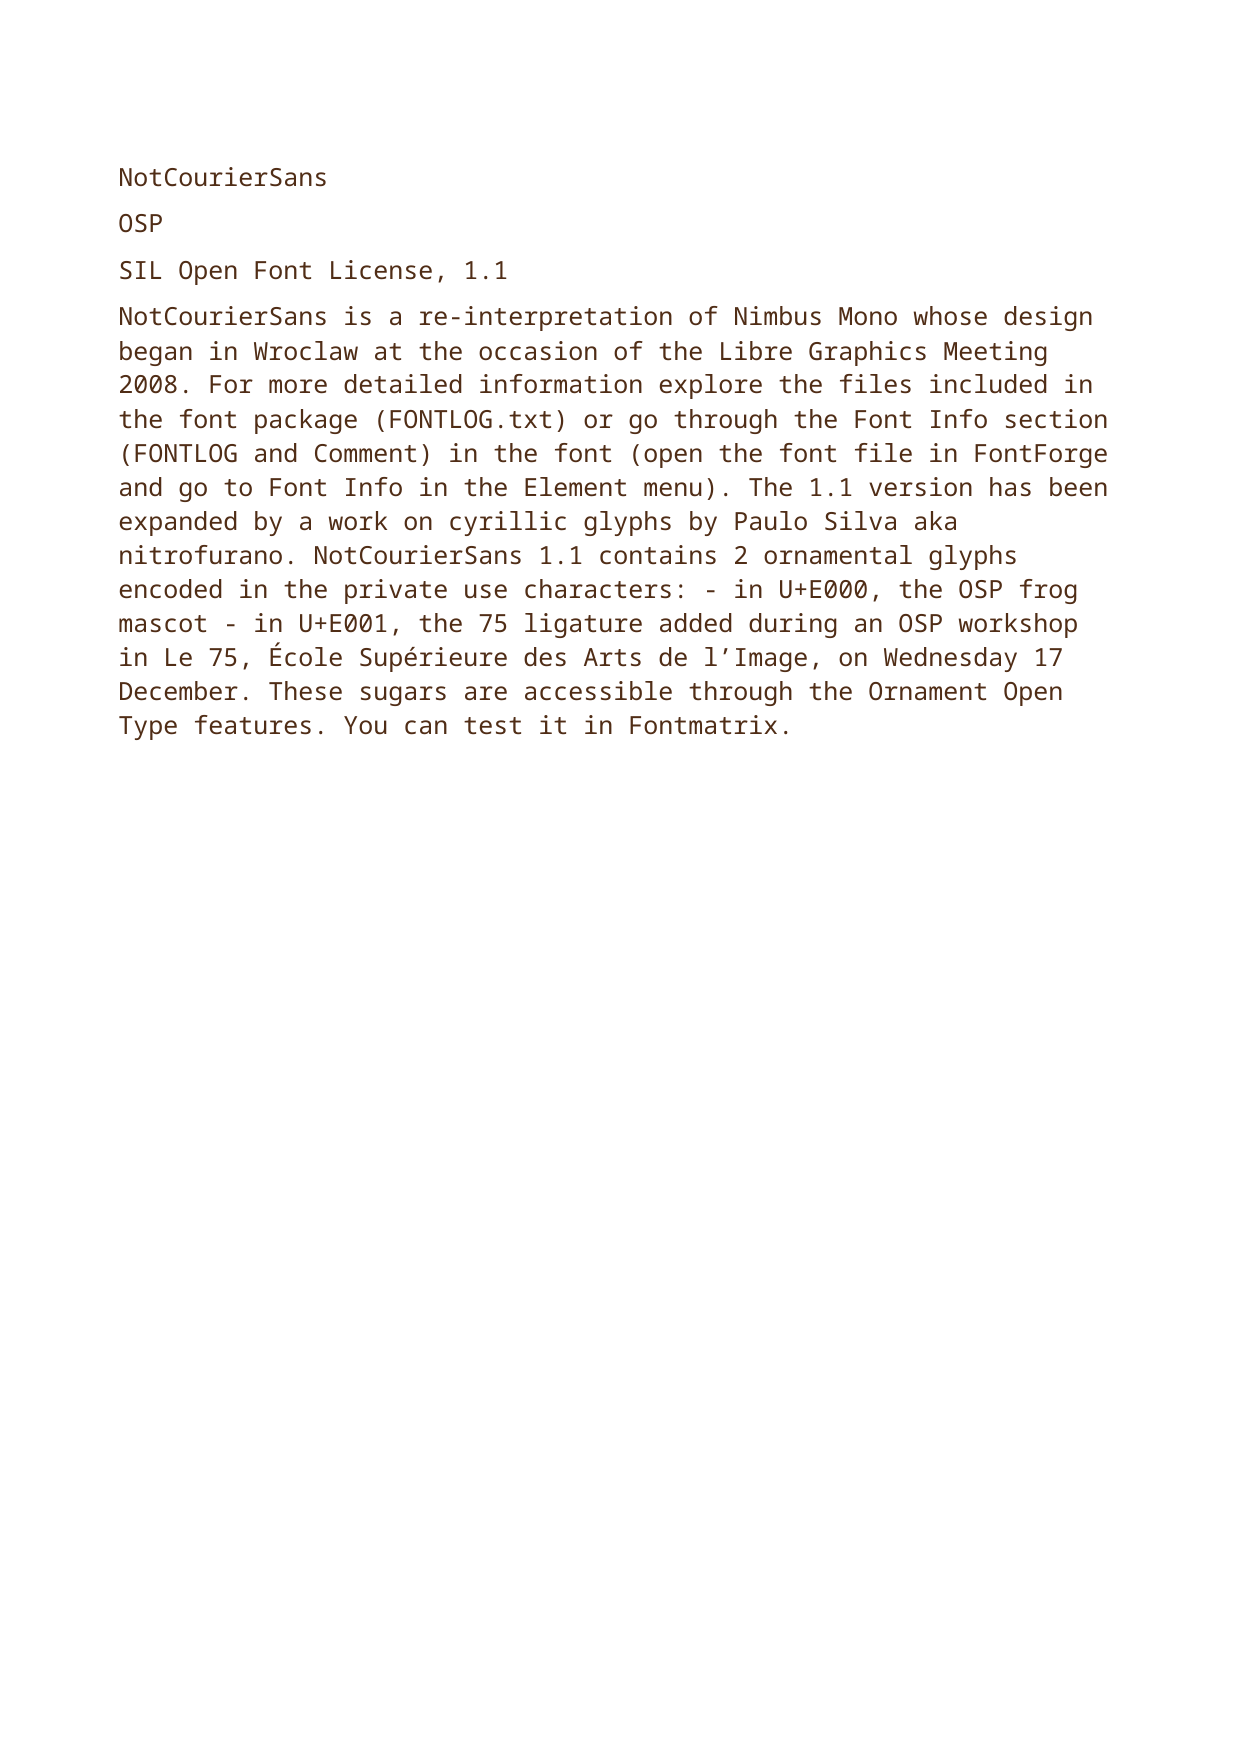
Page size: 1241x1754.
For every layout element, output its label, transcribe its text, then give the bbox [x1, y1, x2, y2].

text NotCourierSans is a re-interpretation of Nimbus Mono whose design began in Wroclaw at the occasion of the Libre Graphics Meeting 2008. For more detailed information explore the files included in the font package (FONTLOG.txt) or go through the Font Info section (FONTLOG and Comment) in the font (open the font file in FontForge and go to Font Info in the Element menu). The 1.1 version has been expanded by a work on cyrillic glyphs by Paulo Silva aka nitrofurano. NotCourierSans 1.1 contains 2 ornamental glyphs encoded in the private use characters: - in U+E000, the OSP frog mascot - in U+E001, the 75 ligature added during an OSP workshop in Le 75, École Supérieure des Arts de l’Image, on Wednesday 17 December. These sugars are accessible through the Ornament Open Type features. You can test it in Fontmatrix. [118, 299, 1122, 742]
text OSP [118, 206, 1122, 240]
text SIL Open Font License, 1.1 [118, 252, 1122, 287]
text NotCourierSans [118, 159, 1122, 193]
